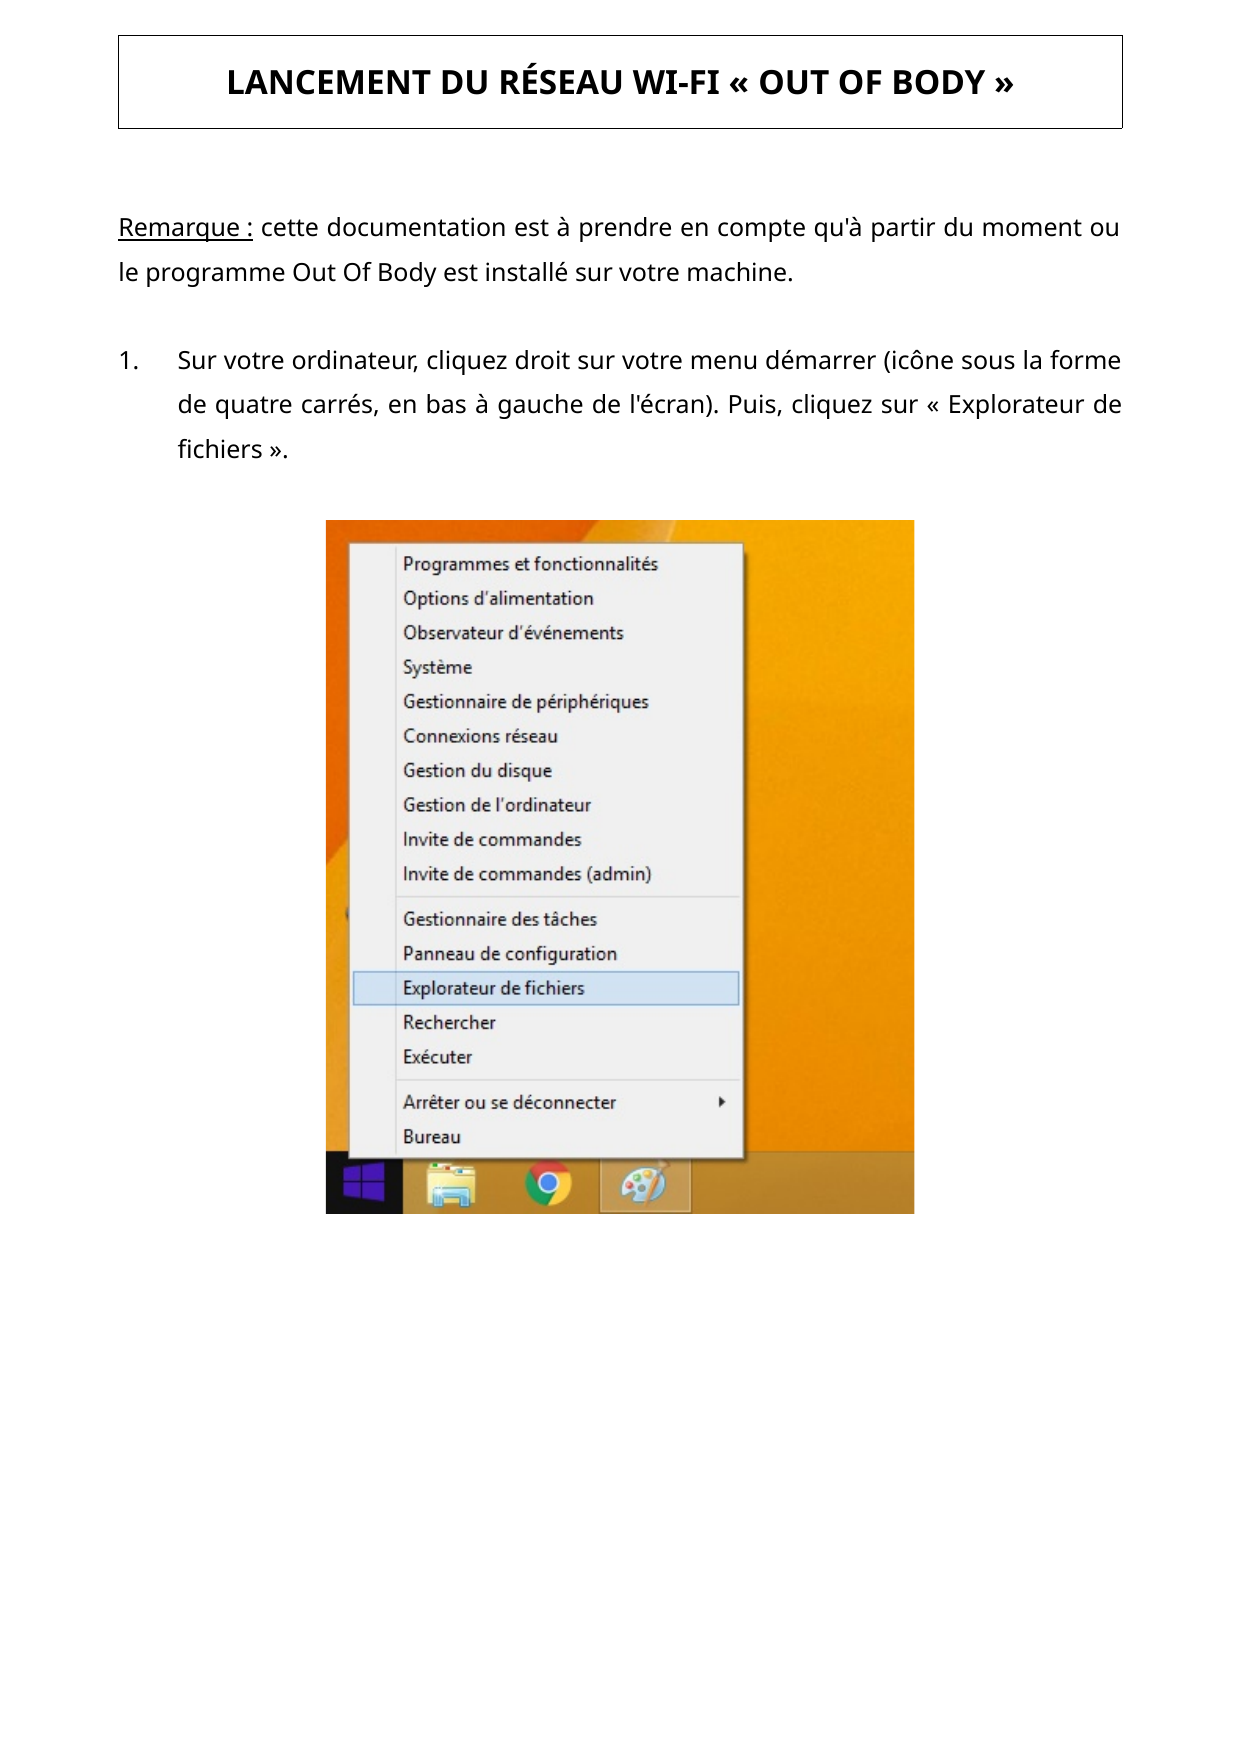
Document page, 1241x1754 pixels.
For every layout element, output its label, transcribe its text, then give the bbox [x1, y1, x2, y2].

list Sur votre ordinateur, cliquez droit sur votre menu démarrer (icône sous la forme de quatre carrés, en bas à gauche de l'écran). Puis, cliquez sur « Explorateur de fichiers ». [118, 343, 1122, 466]
picture [325, 520, 915, 1214]
title LANCEMENT DU RÉSEAU WI-FI « OUT OF BODY » [119, 36, 1122, 128]
text Remarque : cette documentation est à prendre en compte qu'à partir du moment ou le programme Out Of Body est installé sur votre machine. [118, 210, 1122, 288]
